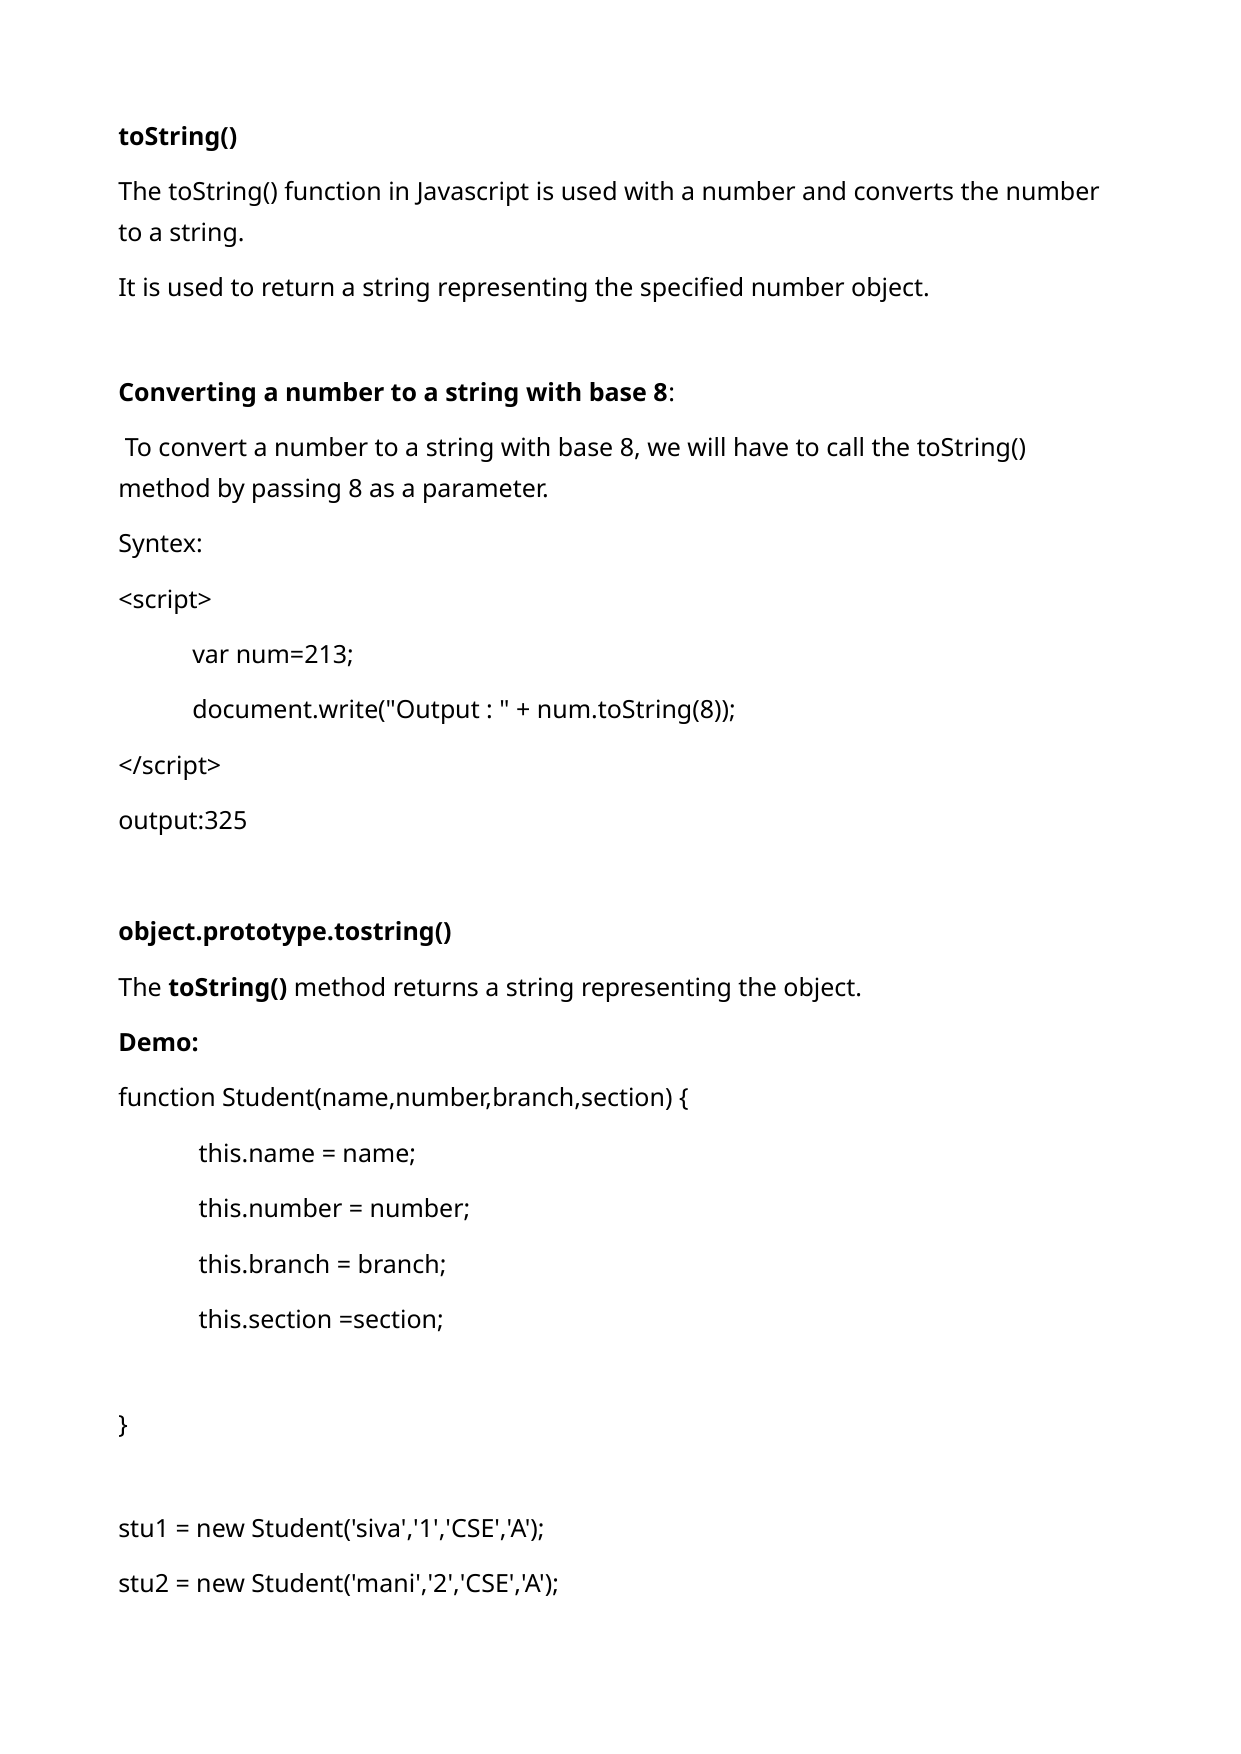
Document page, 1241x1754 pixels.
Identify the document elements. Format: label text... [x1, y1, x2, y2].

text Syntex: [118, 526, 1122, 560]
text Converting a number to a string with base 8: [118, 374, 1122, 408]
text To convert a number to a string with base 8, we will have to call the toString() method by passing 8 as a parameter. [118, 430, 1122, 504]
text this.branch = branch; [118, 1246, 1122, 1280]
text <script> [118, 581, 1122, 615]
text function Student(name,number,branch,section) { [118, 1080, 1122, 1114]
text The toString() method returns a string representing the object. [118, 969, 1122, 1003]
text var num=213; [118, 637, 1122, 671]
text this.section =section; [118, 1302, 1122, 1336]
text stu1 = new Student('siva','1','CSE','A'); [118, 1511, 1122, 1545]
text } [118, 1406, 1122, 1440]
text toString() [118, 118, 1122, 152]
text this.number = number; [118, 1191, 1122, 1225]
text object.prototype.tostring() [118, 914, 1122, 948]
text output:325 [118, 803, 1122, 837]
text It is used to return a string representing the specified number object. [118, 270, 1122, 304]
text The toString() function in Javascript is used with a number and converts the number to a string. [118, 173, 1122, 248]
text stu2 = new Student('mani','2','CSE','A'); [118, 1566, 1122, 1600]
text document.write("Output : " + num.toString(8)); [118, 692, 1122, 726]
text </script> [118, 748, 1122, 782]
text this.name = name; [118, 1136, 1122, 1169]
text Demo: [118, 1025, 1122, 1059]
